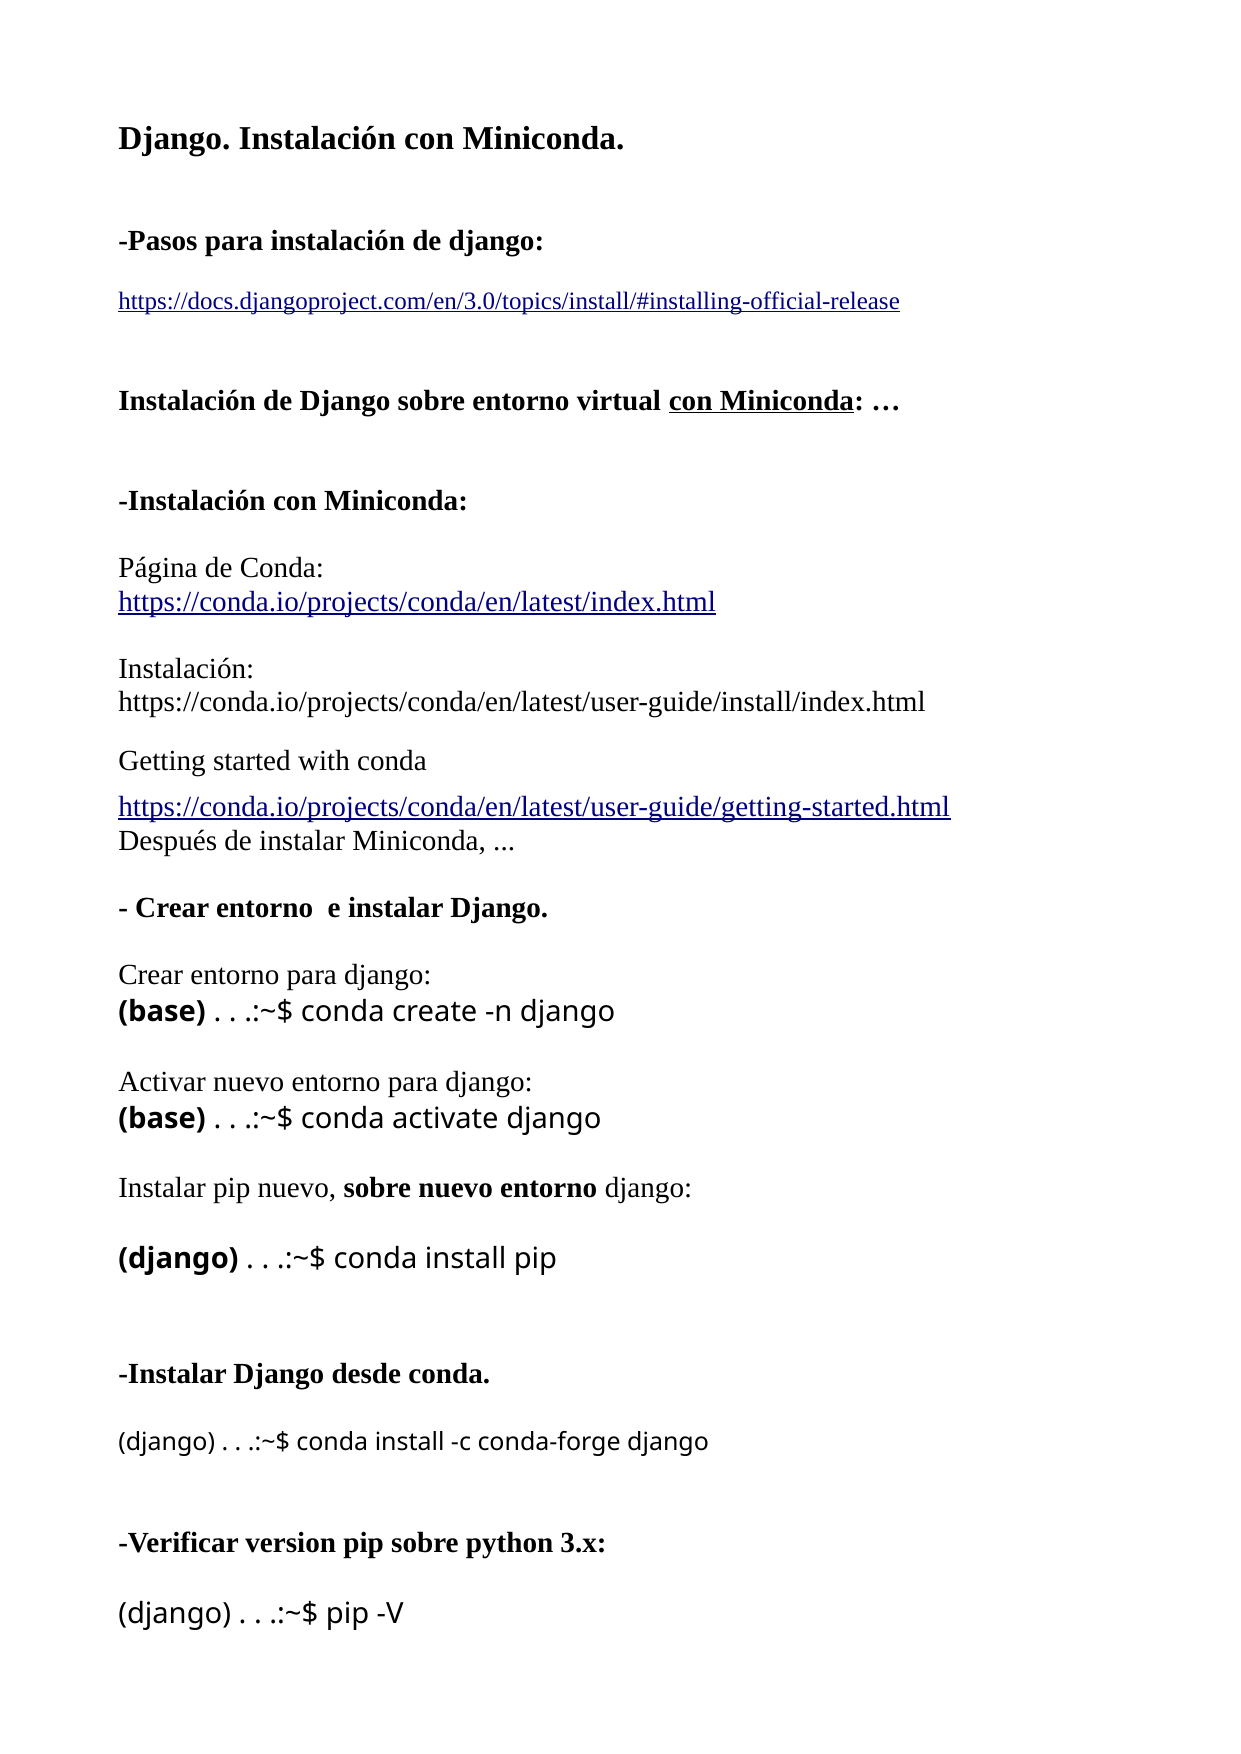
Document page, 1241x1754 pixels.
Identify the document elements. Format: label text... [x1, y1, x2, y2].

text (django) . . .:~$ conda install pip [118, 1237, 1122, 1277]
text Crear entorno para django: [118, 957, 1122, 990]
text -Pasos para instalación de django: [118, 223, 1122, 257]
text Instalación: [118, 651, 1122, 684]
text (django) . . .:~$ pip -V [118, 1592, 1122, 1632]
subtitle Getting started with conda [118, 743, 1122, 777]
text Página de Conda: [118, 550, 1122, 584]
text - Crear entorno e instalar Django. [118, 890, 1122, 923]
text https://conda.io/projects/conda/en/latest/user-guide/install/index.html [118, 684, 1122, 718]
text https://conda.io/projects/conda/en/latest/user-guide/getting-started.html [118, 789, 1122, 823]
text (django) . . .:~$ conda install -c conda-forge django [118, 1424, 1122, 1458]
text https://conda.io/projects/conda/en/latest/index.html [118, 584, 1122, 617]
text (base) . . .:~$ conda activate django [118, 1097, 1122, 1137]
text -Instalación con Miniconda: [118, 483, 1122, 517]
text Activar nuevo entorno para django: [118, 1064, 1122, 1097]
text -Verificar version pip sobre python 3.x: [118, 1525, 1122, 1559]
text Instalar pip nuevo, sobre nuevo entorno django: [118, 1170, 1122, 1204]
text Django. Instalación con Miniconda. [118, 118, 1122, 156]
text (base) . . .:~$ conda create -n django [118, 990, 1122, 1030]
text https://docs.djangoproject.com/en/3.0/topics/install/#installing-official-release [118, 286, 1122, 314]
text -Instalar Django desde conda. [118, 1357, 1122, 1390]
text Instalación de Django sobre entorno virtual con Miniconda: … [118, 383, 1122, 416]
text Después de instalar Miniconda, ... [118, 823, 1122, 856]
